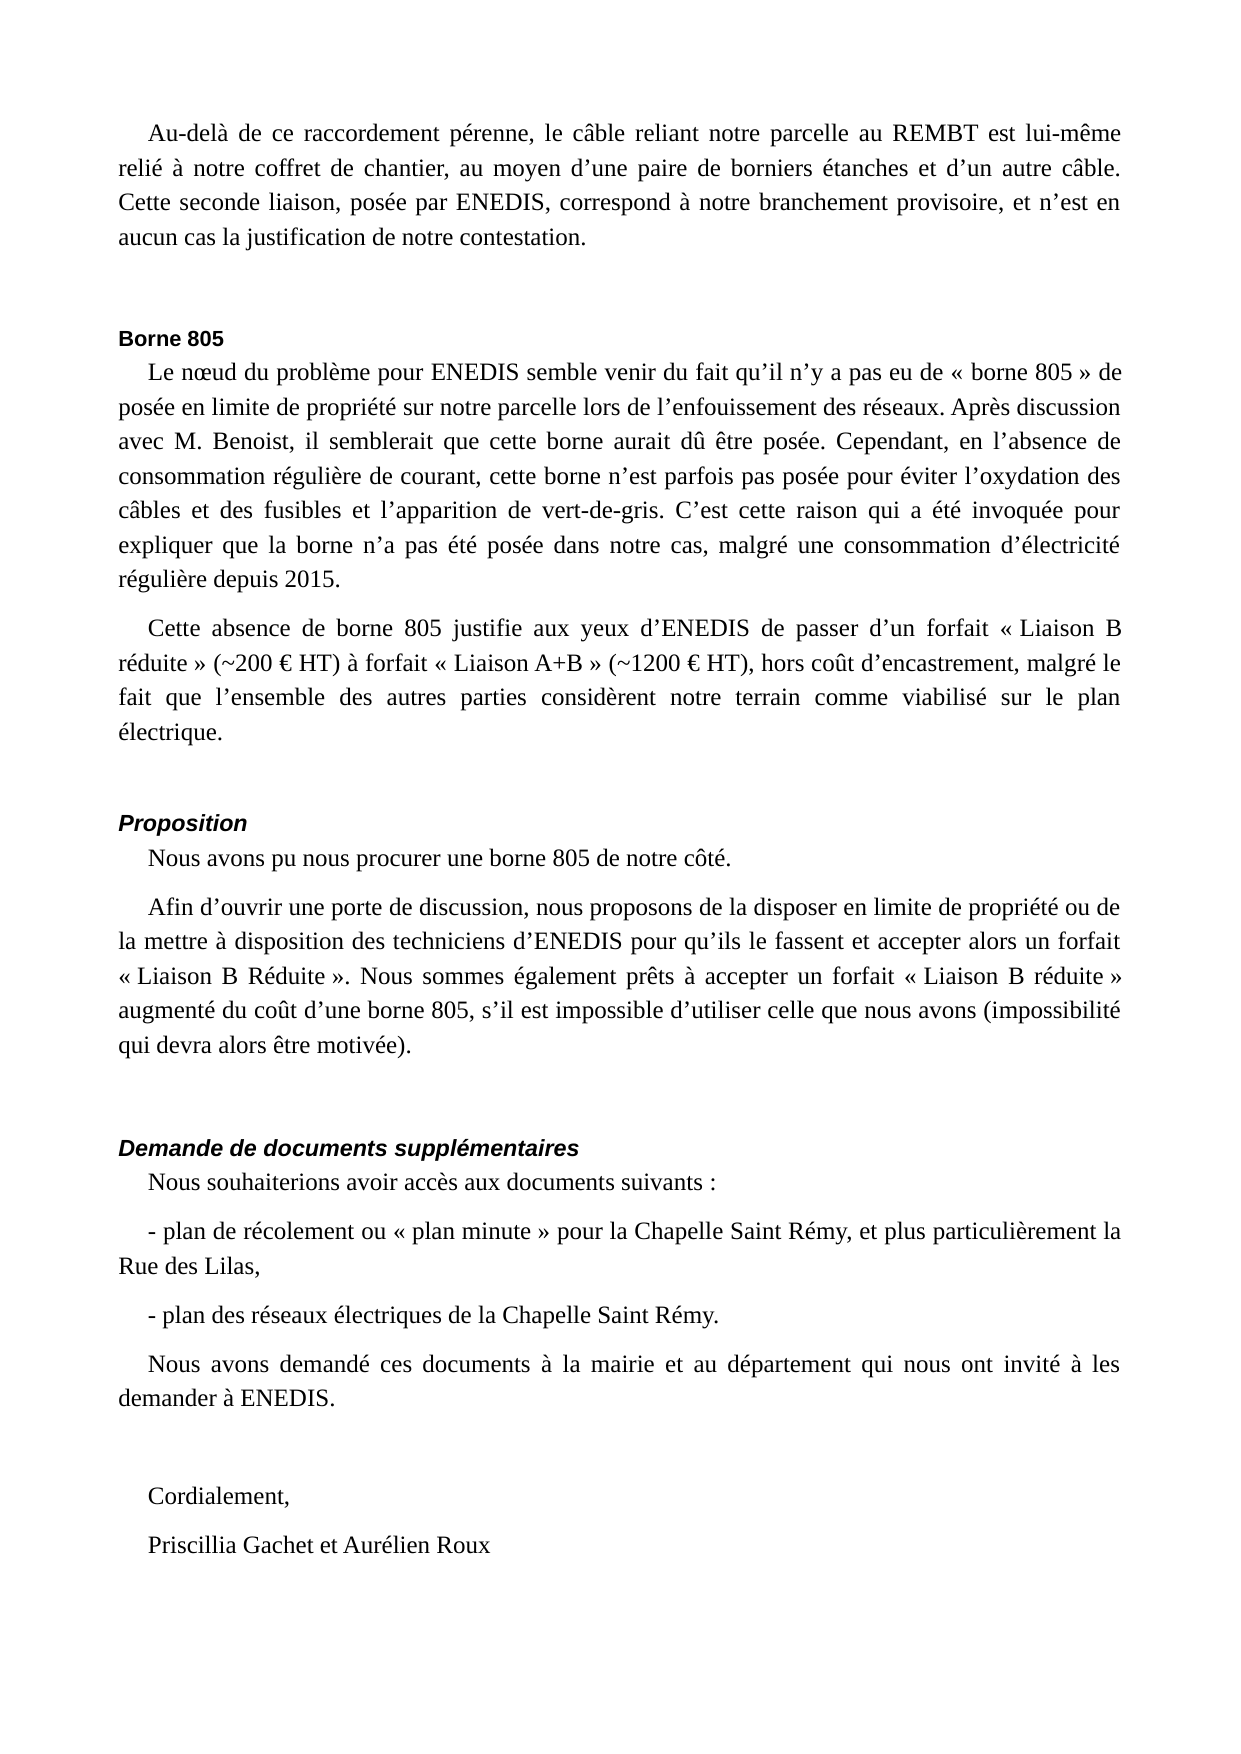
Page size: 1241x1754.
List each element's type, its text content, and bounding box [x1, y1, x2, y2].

subtitle Proposition [118, 810, 1122, 837]
subtitle Borne 805 [118, 326, 1122, 351]
text - plan des réseaux électriques de la Chapelle Saint Rémy. [118, 1300, 1122, 1328]
text - plan de récolement ou « plan minute » pour la Chapelle Saint Rémy, et plus particulièrement la Rue des Lilas, [118, 1216, 1122, 1279]
subtitle Demande de documents supplémentaires [118, 1134, 1122, 1161]
text Priscillia Gachet et Aurélien Roux [118, 1531, 1122, 1559]
text Nous avons pu nous procurer une borne 805 de notre côté. [118, 843, 1122, 872]
text Nous souhaiterions avoir accès aux documents suivants : [118, 1167, 1122, 1196]
text Le nœud du problème pour ENEDIS semble venir du fait qu’il n’y a pas eu de « borne 805 » de posée en limite de propriété sur notre parcelle lors de l’enfouissement des réseaux. Après discussion avec M. Benoist, il semblerait que cette borne aurait dû être posée. Cependant, en l’absence de consommation régulière de courant, cette borne n’est parfois pas posée pour éviter l’oxydation des câbles et des fusibles et l’apparition de vert-de-gris. C’est cette raison qui a été invoquée pour expliquer que la borne n’a pas été posée dans notre cas, malgré une consommation d’électricité régulière depuis 2015. [118, 357, 1122, 593]
text Nous avons demandé ces documents à la mairie et au département qui nous ont invité à les demander à ENEDIS. [118, 1349, 1122, 1412]
text Cette absence de borne 805 justifie aux yeux d’ENEDIS de passer d’un forfait « Liaison B réduite » (~200 € HT) à forfait « Liaison A+B » (~1200 € HT), hors coût d’encastrement, malgré le fait que l’ensemble des autres parties considèrent notre terrain comme viabilisé sur le plan électrique. [118, 613, 1122, 746]
text Au-delà de ce raccordement pérenne, le câble reliant notre parcelle au REMBT est lui-même relié à notre coffret de chantier, au moyen d’une paire de borniers étanches et d’un autre câble. Cette seconde liaison, posée par ENEDIS, correspond à notre branchement provisoire, et n’est en aucun cas la justification de notre contestation. [118, 118, 1122, 250]
text Cordialement, [118, 1481, 1122, 1510]
text Afin d’ouvrir une porte de discussion, nous proposons de la disposer en limite de propriété ou de la mettre à disposition des techniciens d’ENEDIS pour qu’ils le fassent et accepter alors un forfait « Liaison B Réduite ». Nous sommes également prêts à accepter un forfait « Liaison B réduite » augmenté du coût d’une borne 805, s’il est impossible d’utiliser celle que nous avons (impossibilité qui devra alors être motivée). [118, 892, 1122, 1058]
